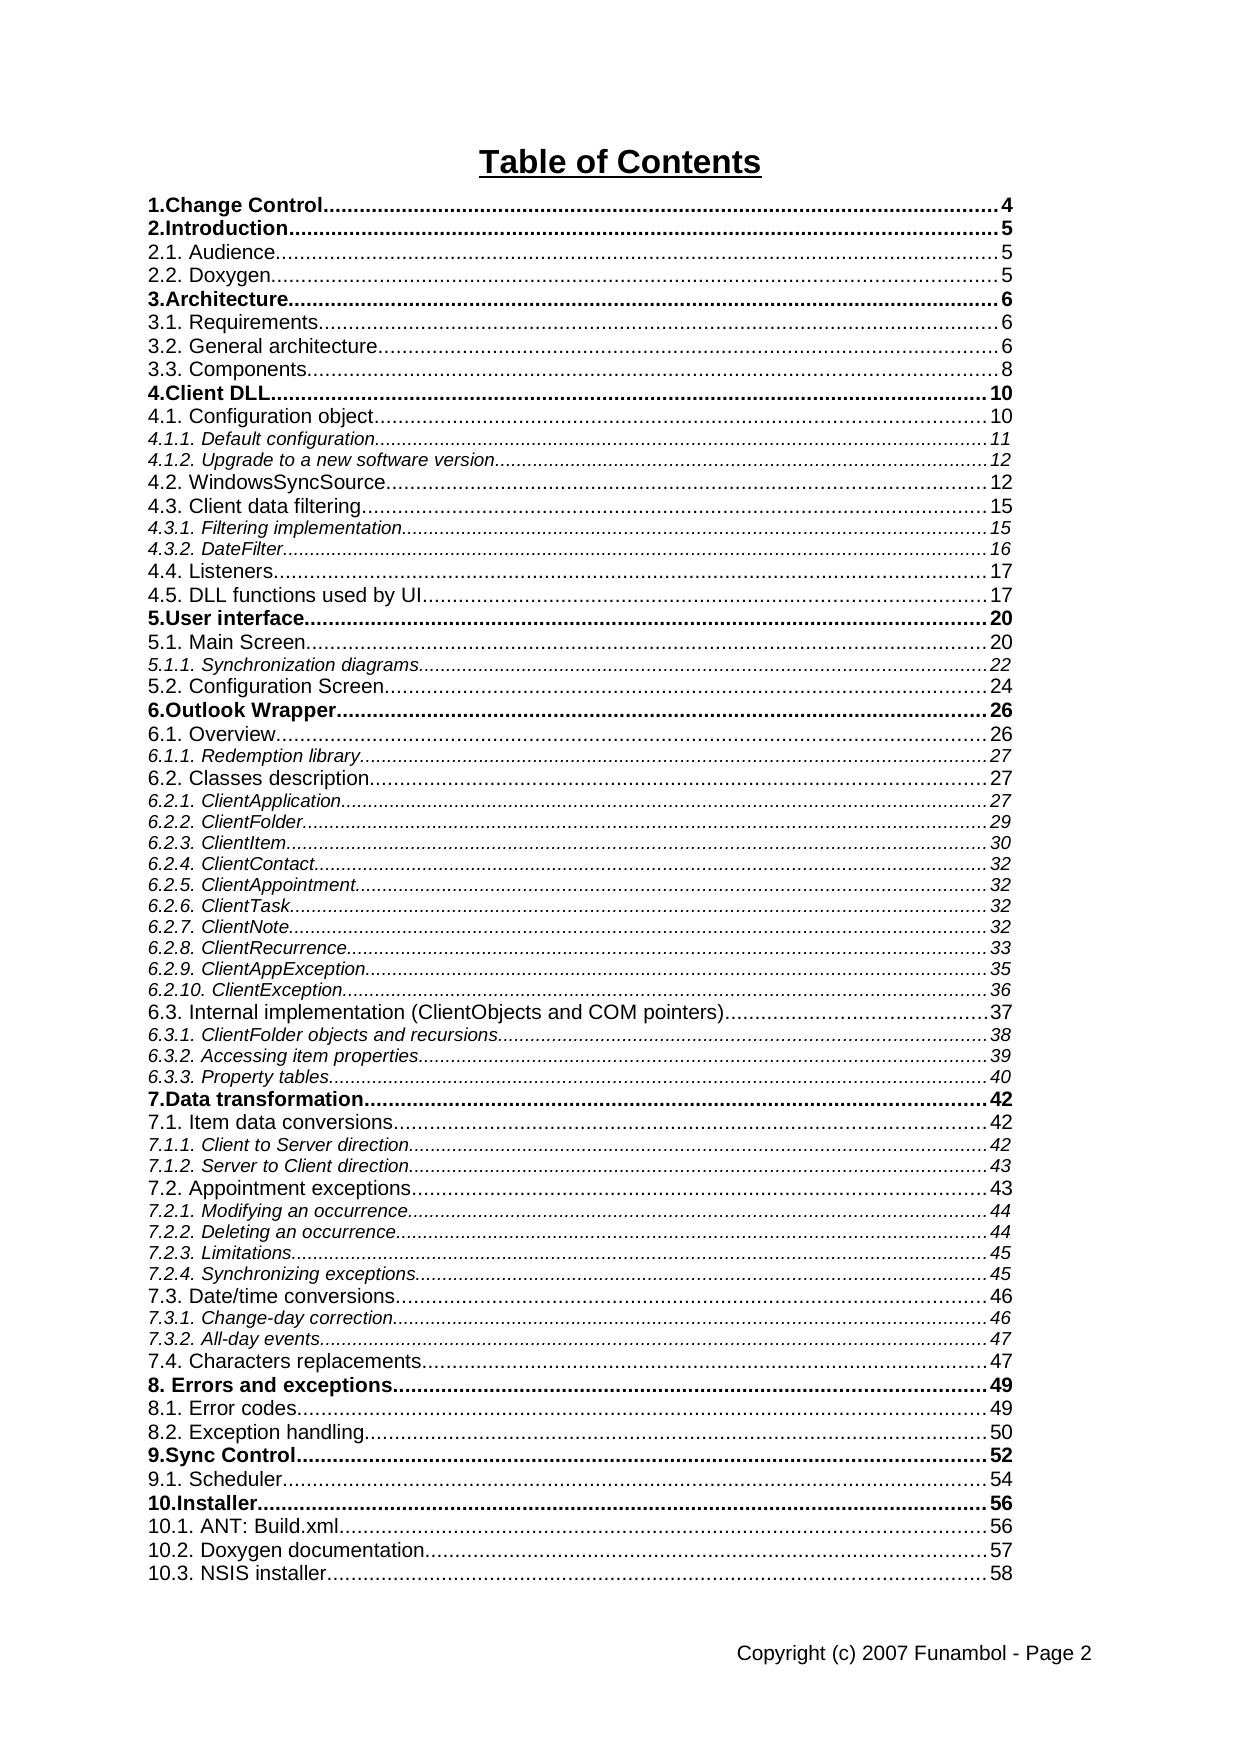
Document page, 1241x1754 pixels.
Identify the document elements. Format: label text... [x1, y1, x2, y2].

text 2.1. Audience 5 [148, 240, 1093, 264]
text 3.Architecture 6 [148, 287, 1093, 311]
text 10.3. NSIS installer 58 [148, 1562, 1093, 1585]
subtitle Table of Contents [148, 143, 1093, 181]
text 6.2.1. ClientApplication 27 [148, 790, 1093, 811]
text 6.3.1. ClientFolder objects and recursions 38 [148, 1024, 1093, 1045]
text 4.1.1. Default configuration 11 [148, 428, 1093, 449]
text 4.3.1. Filtering implementation 15 [148, 518, 1093, 539]
text 5.1.1. Synchronization diagrams 22 [148, 654, 1093, 675]
text 7.2. Appointment exceptions 43 [148, 1176, 1093, 1200]
text 6.2.2. ClientFolder 29 [148, 811, 1093, 832]
text 6.2. Classes description 27 [148, 767, 1093, 790]
text 9.Sync Control 52 [148, 1444, 1093, 1467]
text 7.2.3. Limitations 45 [148, 1242, 1093, 1263]
text 3.1. Requirements 6 [148, 311, 1093, 334]
text 6.1.1. Redemption library 27 [148, 746, 1093, 767]
text 4.1.2. Upgrade to a new software version 12 [148, 449, 1093, 471]
text 7.3.2. All-day events 47 [148, 1329, 1093, 1350]
text 6.3.3. Property tables 40 [148, 1066, 1093, 1087]
text 6.3.2. Accessing item properties 39 [148, 1045, 1093, 1066]
text 7.2.2. Deleting an occurrence 44 [148, 1221, 1093, 1242]
text 7.3. Date/time conversions 46 [148, 1284, 1093, 1308]
text 4.4. Listeners 17 [148, 560, 1093, 583]
text 10.2. Doxygen documentation 57 [148, 1538, 1093, 1562]
text 6.2.10. ClientException 36 [148, 979, 1093, 1001]
text 3.3. Components 8 [148, 358, 1093, 381]
text 4.2. WindowsSyncSource 12 [148, 471, 1093, 494]
text 1.Change Control 4 [148, 193, 1093, 217]
text 6.2.3. ClientItem 30 [148, 832, 1093, 853]
text 7.2.1. Modifying an occurrence 44 [148, 1200, 1093, 1221]
text 6.2.8. ClientRecurrence 33 [148, 937, 1093, 958]
text 3.2. General architecture 6 [148, 334, 1093, 358]
text 9.1. Scheduler 54 [148, 1467, 1093, 1491]
text 6.2.5. ClientAppointment 32 [148, 874, 1093, 895]
text 7.Data transformation 42 [148, 1087, 1093, 1111]
text 6.2.7. ClientNote 32 [148, 916, 1093, 937]
text 7.3.1. Change-day correction 46 [148, 1308, 1093, 1329]
text 6.2.6. ClientTask 32 [148, 895, 1093, 916]
text 8.2. Exception handling 50 [148, 1420, 1093, 1444]
text 4.1. Configuration object 10 [148, 405, 1093, 428]
text 4.5. DLL functions used by UI 17 [148, 583, 1093, 607]
text 2.2. Doxygen 5 [148, 264, 1093, 287]
text 4.3.2. DateFilter 16 [148, 539, 1093, 560]
text 6.Outlook Wrapper 26 [148, 698, 1093, 722]
text 7.1. Item data conversions 42 [148, 1111, 1093, 1134]
text 8. Errors and exceptions 49 [148, 1373, 1093, 1397]
text 6.2.9. ClientAppException 35 [148, 958, 1093, 979]
text 2.Introduction 5 [148, 217, 1093, 240]
text 4.Client DLL 10 [148, 381, 1093, 405]
text 5.2. Configuration Screen 24 [148, 675, 1093, 698]
text 7.2.4. Synchronizing exceptions 45 [148, 1263, 1093, 1284]
text 10.Installer 56 [148, 1491, 1093, 1514]
text 6.3. Internal implementation (ClientObjects and COM pointers) 37 [148, 1001, 1093, 1024]
text 7.1.1. Client to Server direction 42 [148, 1134, 1093, 1155]
text 6.2.4. ClientContact 32 [148, 853, 1093, 874]
text 10.1. ANT: Build.xml 56 [148, 1514, 1093, 1538]
text 7.1.2. Server to Client direction 43 [148, 1155, 1093, 1176]
text 6.1. Overview 26 [148, 722, 1093, 746]
text 5.User interface 20 [148, 607, 1093, 630]
text 4.3. Client data filtering 15 [148, 494, 1093, 518]
text 5.1. Main Screen 20 [148, 630, 1093, 654]
text 7.4. Characters replacements 47 [148, 1350, 1093, 1373]
text 8.1. Error codes 49 [148, 1397, 1093, 1420]
